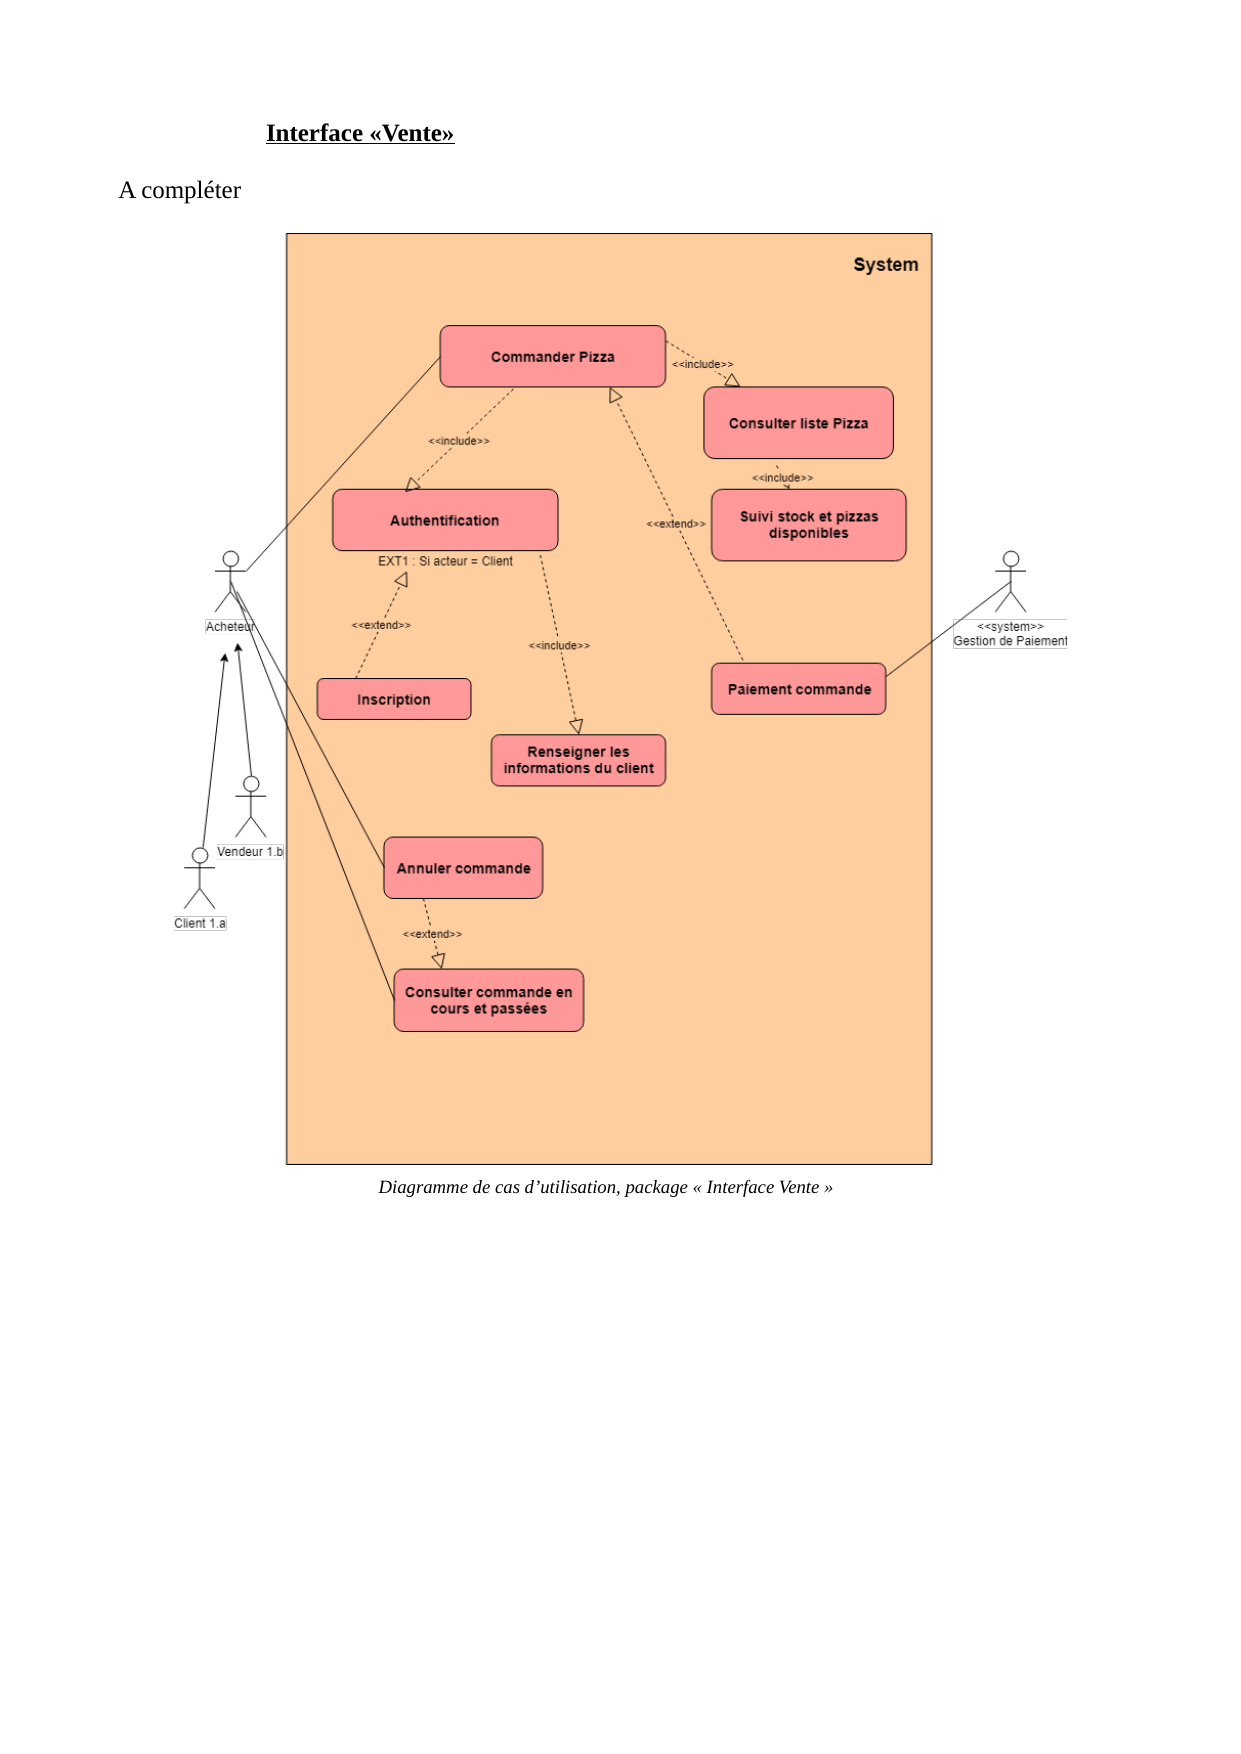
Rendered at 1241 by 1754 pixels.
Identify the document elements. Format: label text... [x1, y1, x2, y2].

text A compléter [118, 176, 1122, 204]
text Interface «Vente» [118, 118, 1122, 147]
picture [173, 233, 1068, 1165]
